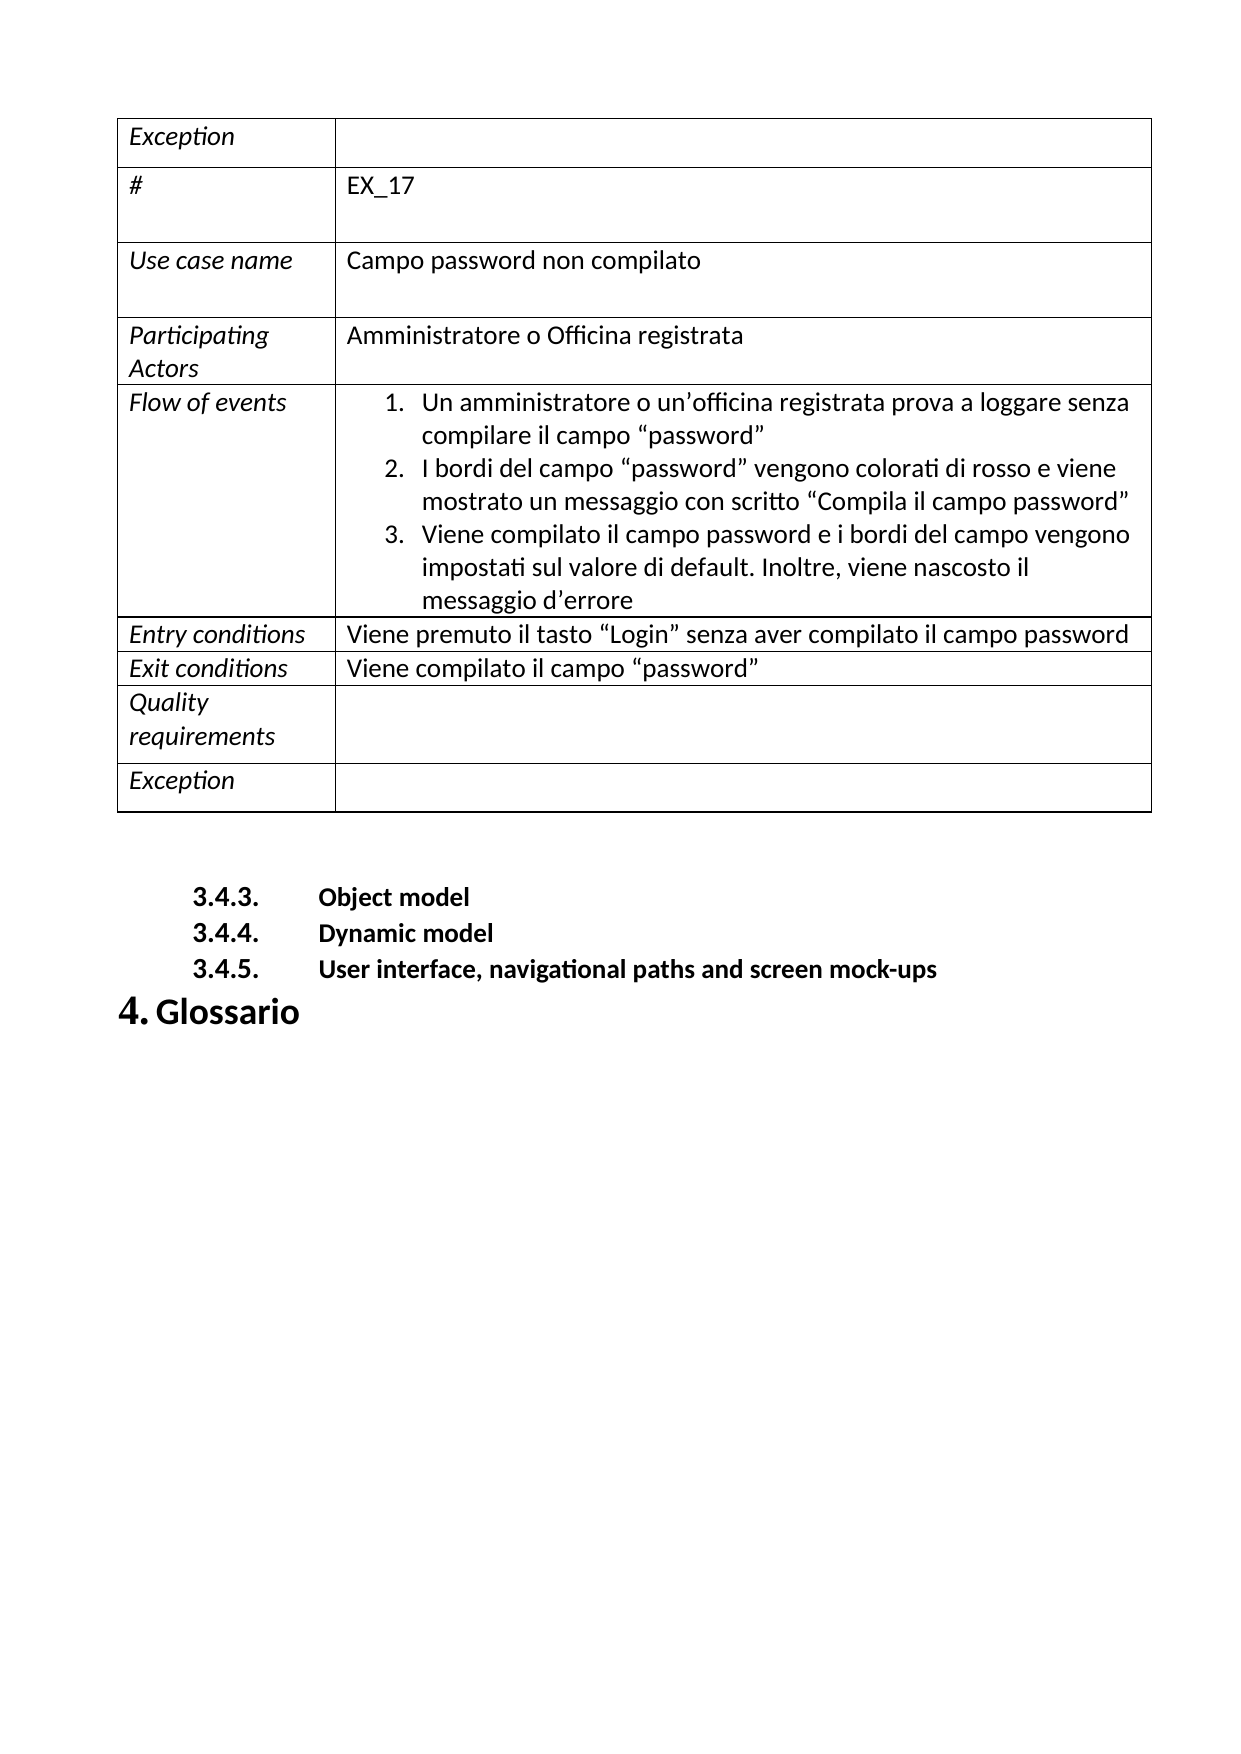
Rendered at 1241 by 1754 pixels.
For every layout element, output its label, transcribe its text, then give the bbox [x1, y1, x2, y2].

table_cell Viene compilato il campo “password” [336, 652, 1151, 684]
table_cell # [118, 168, 335, 242]
list Glossario [118, 985, 1137, 1034]
table_cell Flow of events [118, 385, 335, 616]
table_cell Quality requirementsuq [118, 686, 335, 762]
table_cell Exception [118, 764, 335, 811]
table_cell [336, 119, 1151, 167]
table_cell Un amministratore o un’officina registrata prova a loggare senza compilare il campo “password” I bordi del campo “password” vengono colorati di rosso e viene mostrato un messaggio con scritto “Compila il campo password” Viene compilato il campo password e i bordi del campo vengono impostati sul valore di default. Inoltre, viene nascosto il messaggio d’errore [336, 385, 1151, 616]
table_cell Use case name [118, 243, 335, 317]
table_cell Viene premuto il tasto “Login” senza aver compilato il campo password [336, 618, 1151, 651]
list Dynamic model [192, 914, 1137, 950]
table_cell Participating Actors [118, 318, 335, 384]
list Object model [192, 878, 1137, 914]
table_cell [336, 764, 1151, 811]
table_cell Entry conditions [118, 618, 335, 651]
table_cell [336, 686, 1151, 762]
table_cell Exit conditions [118, 652, 335, 684]
table_cell Amministratore o Officina registrata [336, 318, 1151, 384]
table_cell Campo password non compilato [336, 243, 1151, 317]
table_cell Exception [118, 119, 335, 167]
list User interface, navigational paths and screen mock-ups [192, 950, 1137, 985]
table_cell EX_17 [336, 168, 1151, 242]
